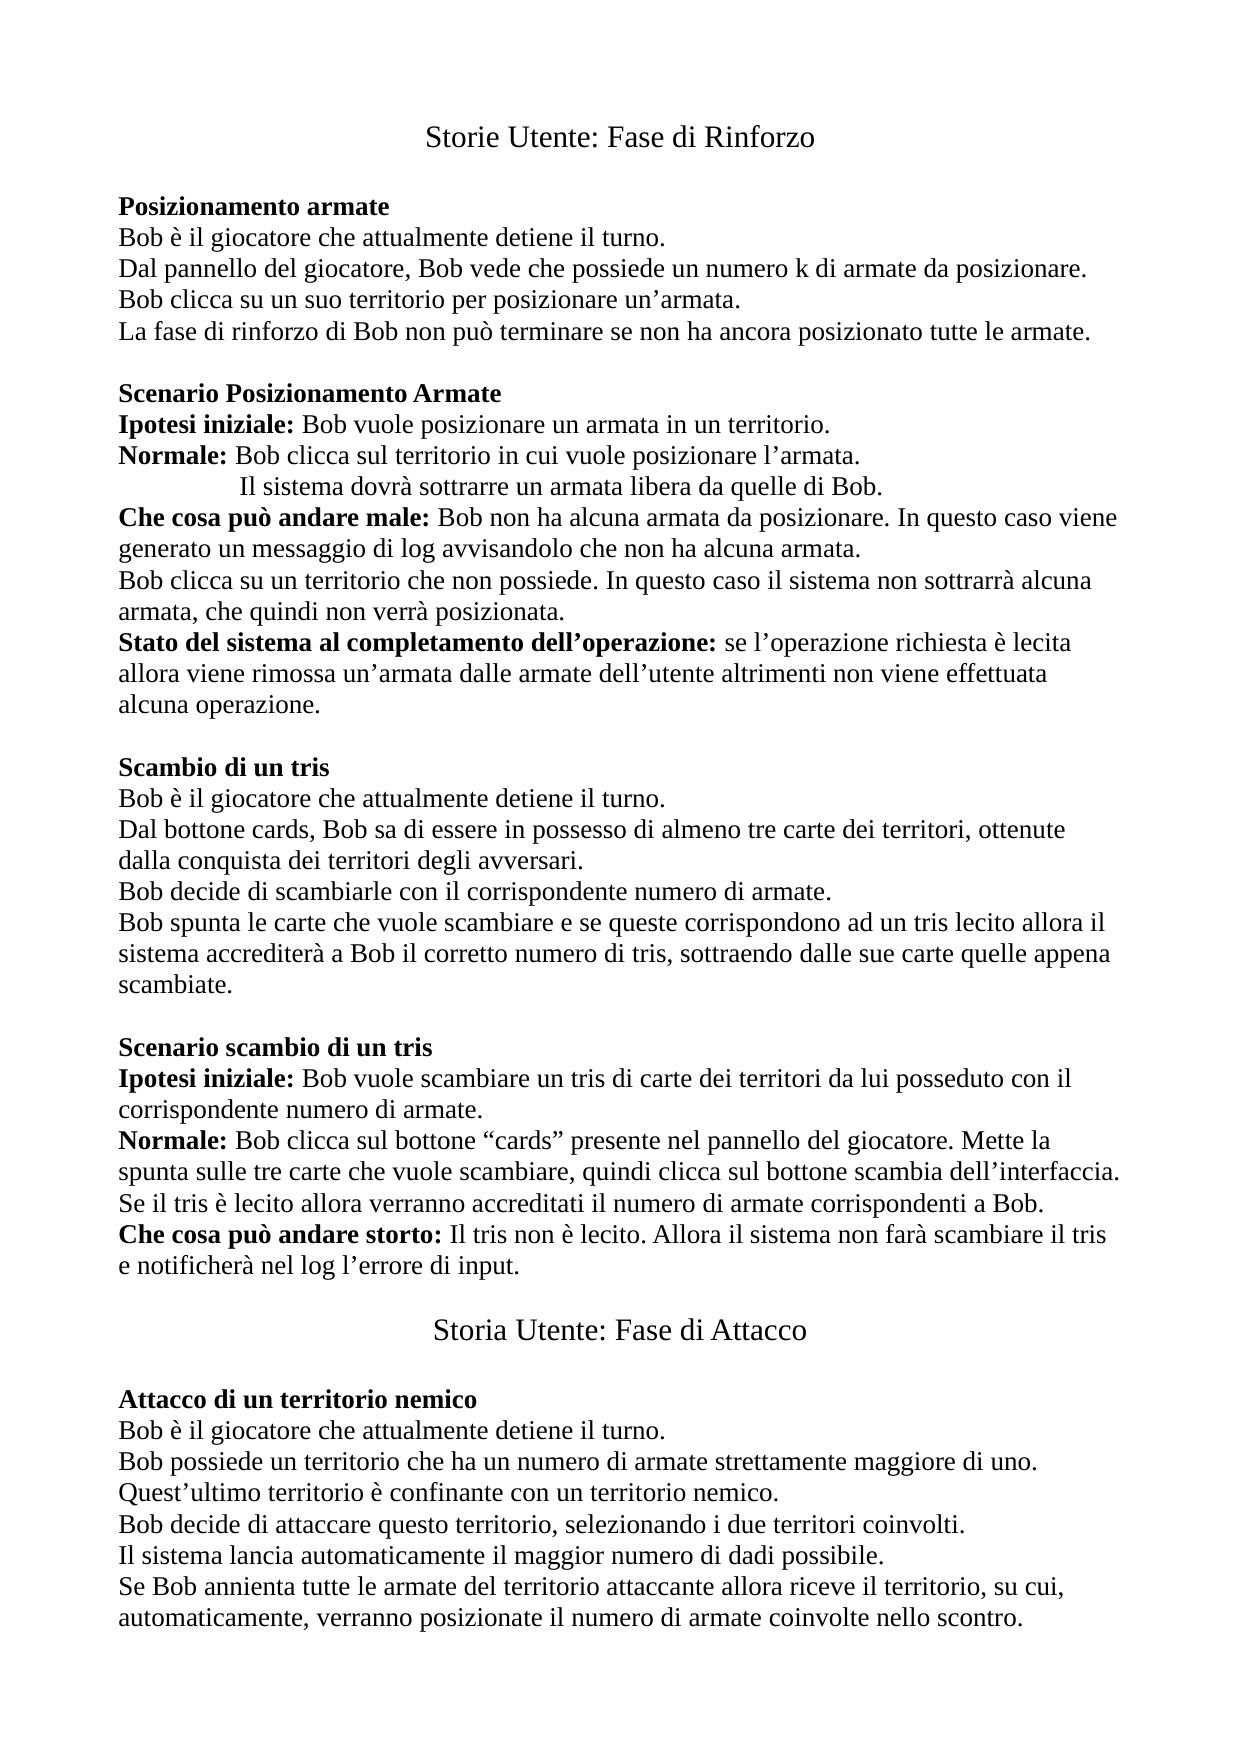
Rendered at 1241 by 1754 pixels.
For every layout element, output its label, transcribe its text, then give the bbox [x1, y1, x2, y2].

text Bob decide di attaccare questo territorio, selezionando i due territori coinvolti. [118, 1508, 1122, 1539]
text Ipotesi iniziale: Bob vuole scambiare un tris di carte dei territori da lui posseduto con il corrispondente numero di armate. [118, 1062, 1122, 1124]
text Scenario Posizionamento Armate [118, 377, 1122, 408]
text Scenario scambio di un tris [118, 1031, 1122, 1062]
text Bob clicca su un suo territorio per posizionare un’armata. [118, 283, 1122, 314]
text Bob spunta le carte che vuole scambiare e se queste corrispondono ad un tris lecito allora il sistema accrediterà a Bob il corretto numero di tris, sottraendo dalle sue carte quelle appena scambiate. [118, 906, 1122, 1000]
text Posizionamento armate [118, 190, 1122, 221]
text La fase di rinforzo di Bob non può terminare se non ha ancora posizionato tutte le armate. [118, 314, 1122, 346]
text Bob decide di scambiarle con il corrispondente numero di armate. [118, 875, 1122, 906]
text Se il tris è lecito allora verranno accreditati il numero di armate corrispondenti a Bob. [118, 1187, 1122, 1218]
text Il sistema dovrà sottrarre un armata libera da quelle di Bob. [118, 470, 1122, 501]
text Che cosa può andare male: Bob non ha alcuna armata da posizionare. In questo caso viene generato un messaggio di log avvisandolo che non ha alcuna armata. [118, 501, 1122, 564]
text Che cosa può andare storto: Il tris non è lecito. Allora il sistema non farà scambiare il tris e notificherà nel log l’errore di input. [118, 1218, 1122, 1280]
text Se Bob annienta tutte le armate del territorio attaccante allora riceve il territorio, su cui, automaticamente, verranno posizionate il numero di armate coinvolte nello scontro. [118, 1570, 1122, 1632]
text Normale: Bob clicca sul bottone “cards” presente nel pannello del giocatore. Mette la spunta sulle tre carte che vuole scambiare, quindi clicca sul bottone scambia dell’interfaccia. [118, 1124, 1122, 1187]
text Normale: Bob clicca sul territorio in cui vuole posizionare l’armata. [118, 439, 1122, 470]
text Bob possiede un territorio che ha un numero di armate strettamente maggiore di uno. [118, 1445, 1122, 1477]
text Attacco di un territorio nemico [118, 1383, 1122, 1414]
text Scambio di un tris [118, 751, 1122, 782]
text Bob è il giocatore che attualmente detiene il turno. [118, 1414, 1122, 1445]
text Quest’ultimo territorio è confinante con un territorio nemico. [118, 1477, 1122, 1508]
text Dal pannello del giocatore, Bob vede che possiede un numero k di armate da posizionare. [118, 252, 1122, 283]
text Stato del sistema al completamento dell’operazione: se l’operazione richiesta è lecita allora viene rimossa un’armata dalle armate dell’utente altrimenti non viene effettuata alcuna operazione. [118, 626, 1122, 719]
text Bob è il giocatore che attualmente detiene il turno. [118, 782, 1122, 813]
text Bob è il giocatore che attualmente detiene il turno. [118, 221, 1122, 252]
text Storia Utente: Fase di Attacco [118, 1311, 1122, 1347]
text Dal bottone cards, Bob sa di essere in possesso di almeno tre carte dei territori, ottenute dalla conquista dei territori degli avversari. [118, 813, 1122, 875]
text Storie Utente: Fase di Rinforzo [118, 118, 1122, 154]
text Il sistema lancia automaticamente il maggior numero di dadi possibile. [118, 1539, 1122, 1570]
text Bob clicca su un territorio che non possiede. In questo caso il sistema non sottrarrà alcuna armata, che quindi non verrà posizionata. [118, 564, 1122, 626]
text Ipotesi iniziale: Bob vuole posizionare un armata in un territorio. [118, 408, 1122, 439]
